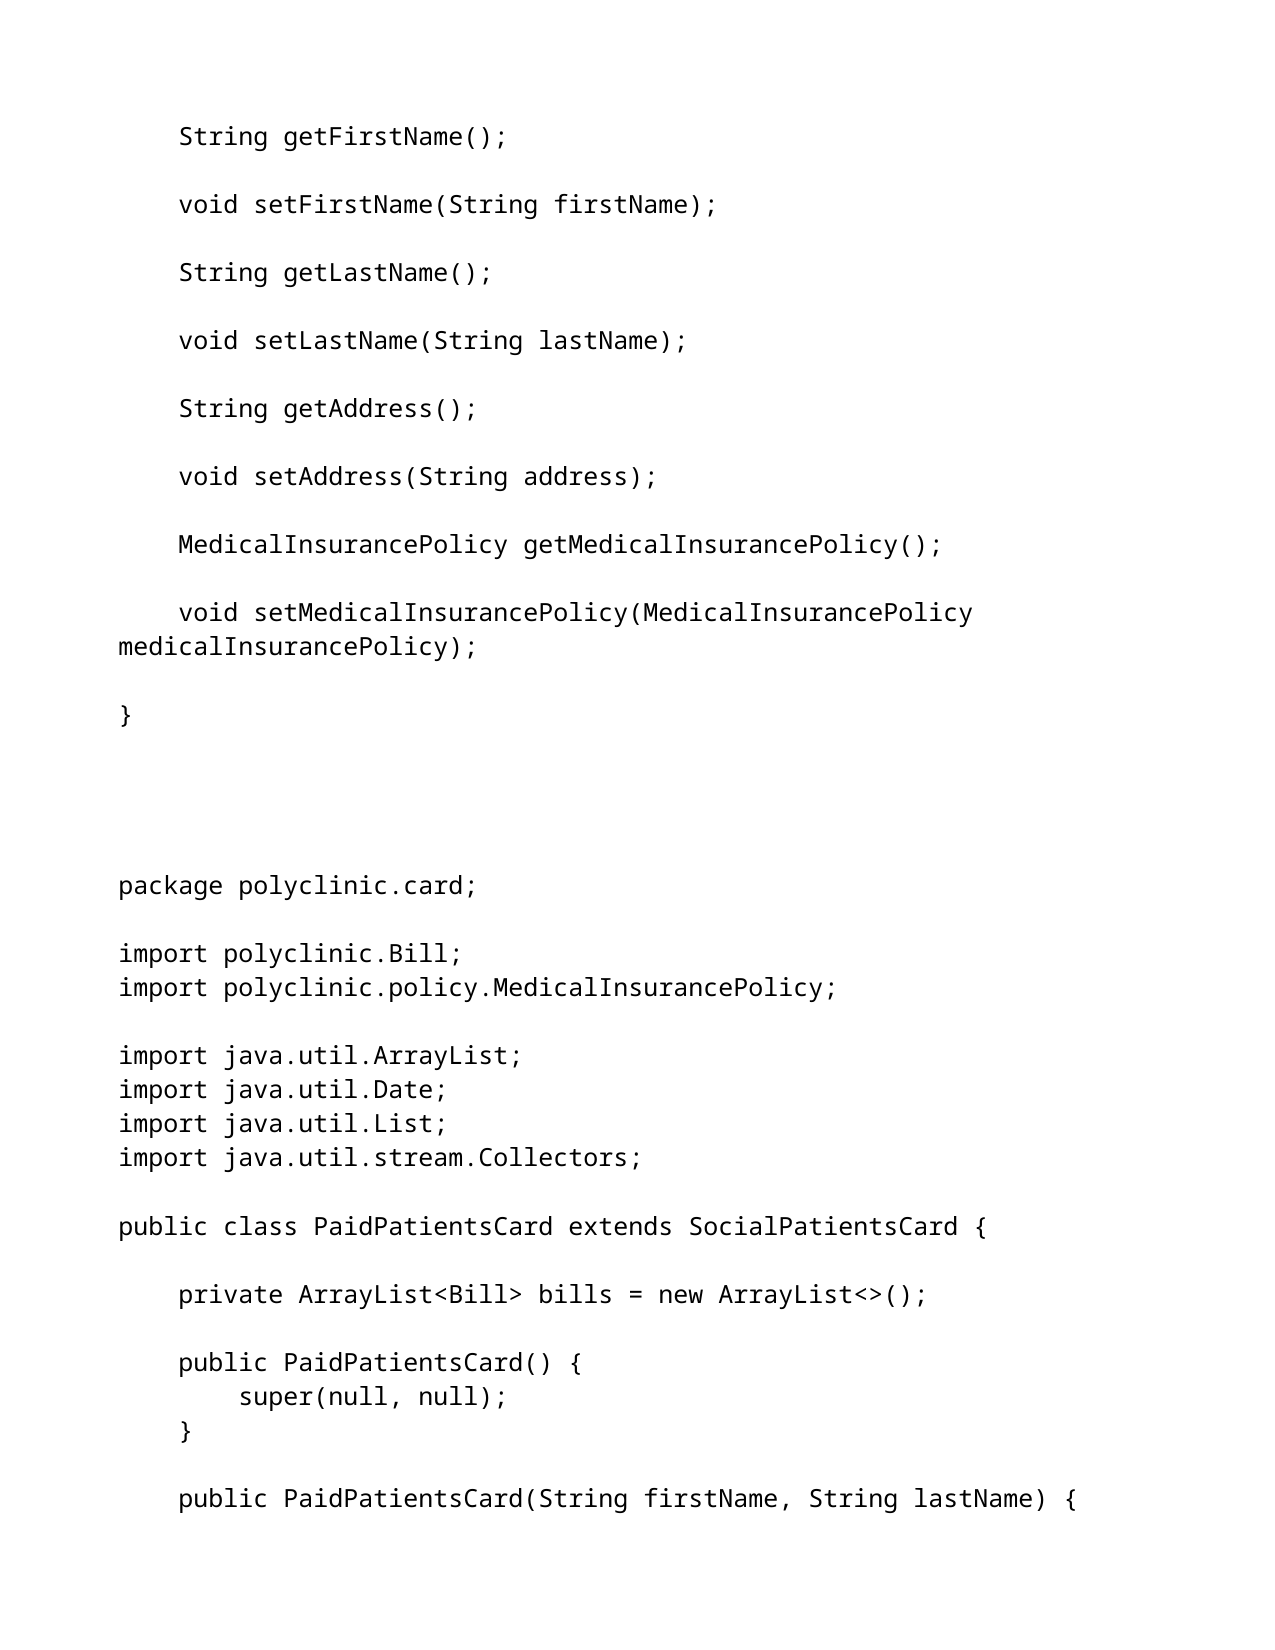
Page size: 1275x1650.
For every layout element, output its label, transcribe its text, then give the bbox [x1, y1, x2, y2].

text void setAddress(String address); [118, 459, 1157, 493]
text import java.util.ArrayList; [118, 1038, 1157, 1072]
text import java.util.Date; [118, 1072, 1157, 1106]
text private ArrayList<Bill> bills = new ArrayList<>(); [118, 1276, 1157, 1310]
text import java.util.stream.Collectors; [118, 1140, 1157, 1174]
text import polyclinic.policy.MedicalInsurancePolicy; [118, 970, 1157, 1004]
text public PaidPatientsCard() { [118, 1344, 1157, 1378]
text import polyclinic.Bill; [118, 936, 1157, 970]
text } [118, 697, 1157, 731]
text void setFirstName(String firstName); [118, 186, 1157, 220]
text String getFirstName(); [118, 118, 1157, 152]
text public class PaidPatientsCard extends SocialPatientsCard { [118, 1208, 1157, 1242]
text import java.util.List; [118, 1106, 1157, 1140]
text } [118, 1412, 1157, 1447]
text void setMedicalInsurancePolicy(MedicalInsurancePolicy medicalInsurancePolicy); [118, 595, 1157, 663]
text public PaidPatientsCard(String firstName, String lastName) { [118, 1481, 1157, 1515]
text void setLastName(String lastName); [118, 322, 1157, 357]
text super(null, null); [118, 1378, 1157, 1412]
text MedicalInsurancePolicy getMedicalInsurancePolicy(); [118, 527, 1157, 561]
text String getAddress(); [118, 391, 1157, 425]
text String getLastName(); [118, 254, 1157, 288]
text package polyclinic.card; [118, 867, 1157, 902]
